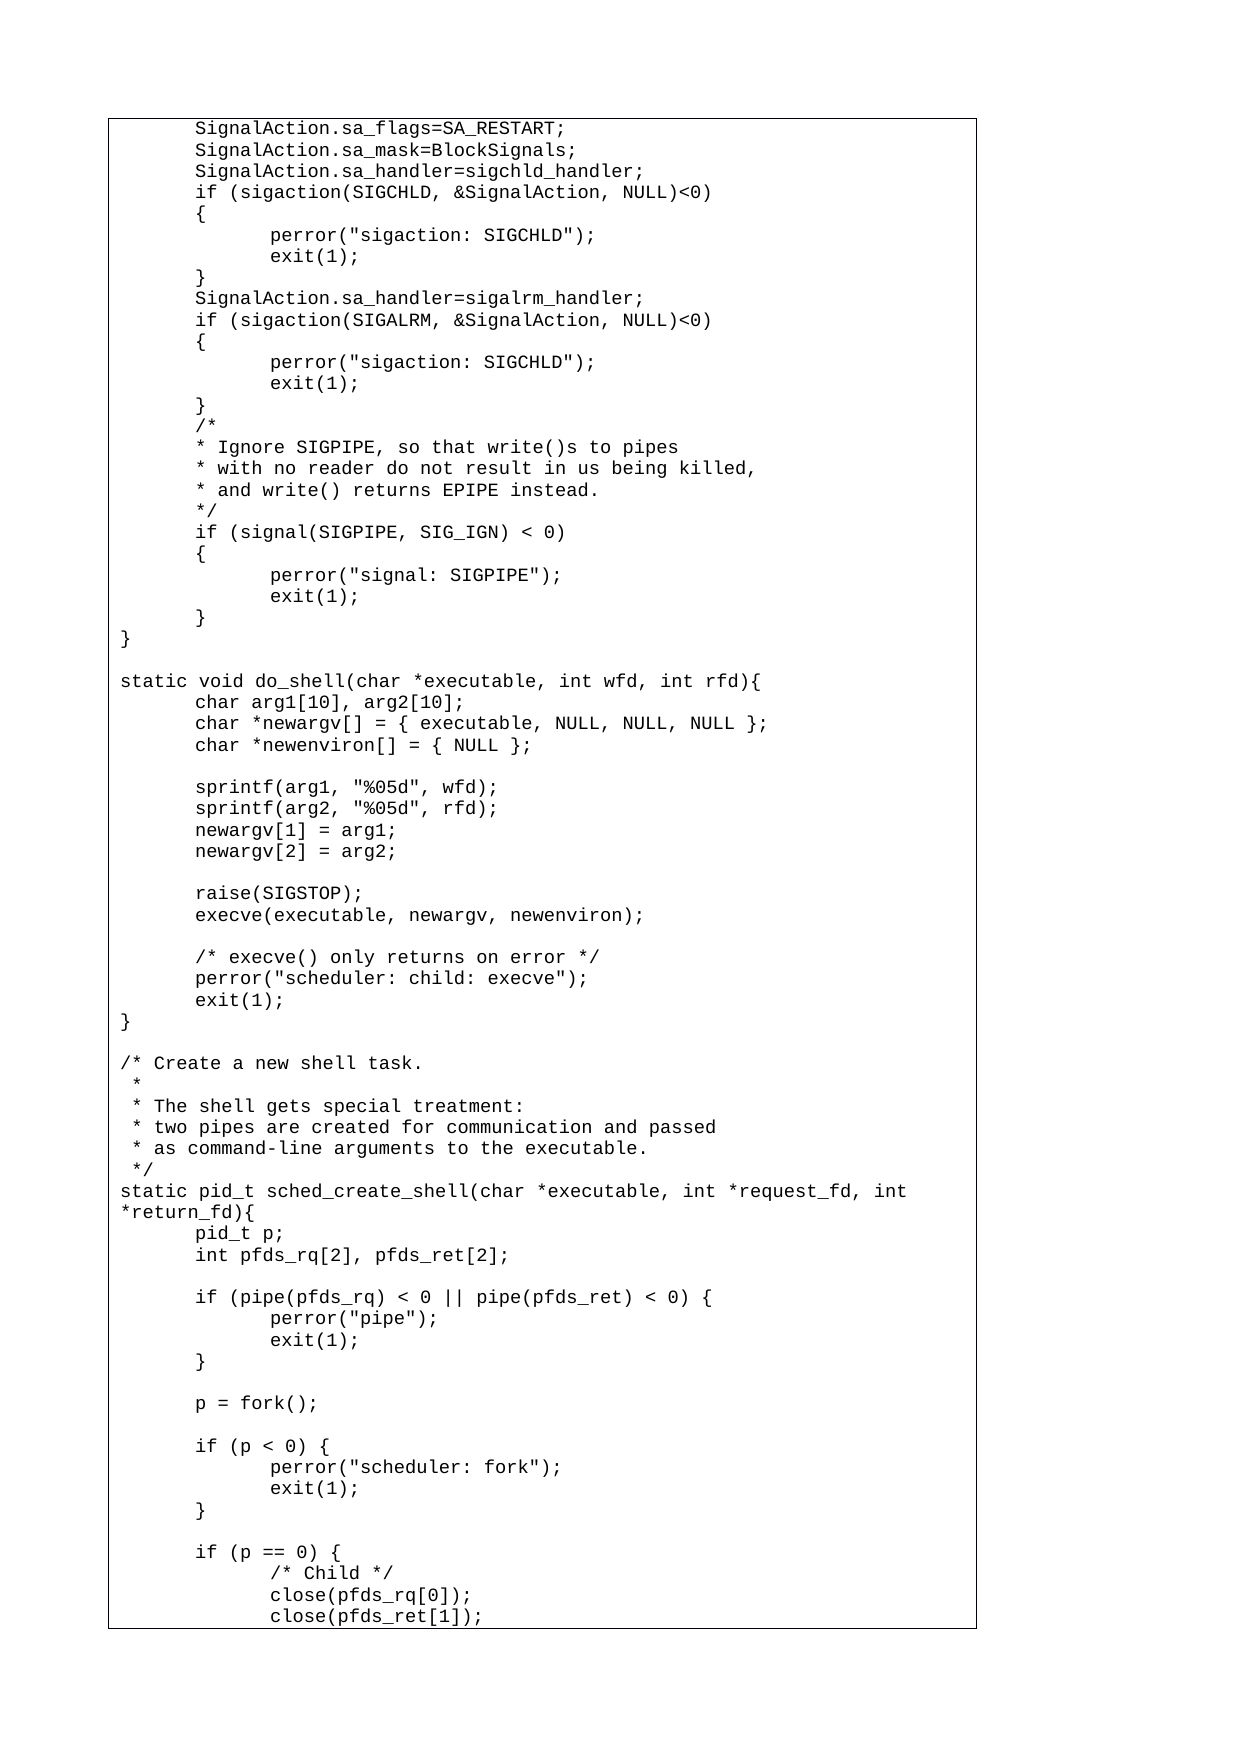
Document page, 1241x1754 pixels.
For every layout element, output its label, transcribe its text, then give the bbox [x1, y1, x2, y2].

table_header SignalAction.sa_flags=SA_RESTART; SignalAction.sa_mask=BlockSignals; SignalAction.sa_handler=sigchld_handler; if (sigaction(SIGCHLD, &SignalAction, NULL)<0) { perror("sigaction: SIGCHLD"); exit(1); } SignalAction.sa_handler=sigalrm_handler; if (sigaction(SIGALRM, &SignalAction, NULL)<0) { perror("sigaction: SIGCHLD"); exit(1); } /* * Ignore SIGPIPE, so that write()s to pipes * with no reader do not result in us being killed, * and write() returns EPIPE instead. */ if (signal(SIGPIPE, SIG_IGN) < 0) { perror("signal: SIGPIPE"); exit(1); } } static void do_shell(char *executable, int wfd, int rfd){ char arg1[10], arg2[10]; char *newargv[] = { executable, NULL, NULL, NULL }; char *newenviron[] = { NULL }; sprintf(arg1, "%05d", wfd); sprintf(arg2, "%05d", rfd); newargv[1] = arg1; newargv[2] = arg2; raise(SIGSTOP); execve(executable, newargv, newenviron); /* execve() only returns on error */ perror("scheduler: child: execve"); exit(1); } /* Create a new shell task. * * The shell gets special treatment: * two pipes are created for communication and passed * as command-line arguments to the executable. */ static pid_t sched_create_shell(char *executable, int *request_fd, int *return_fd){ pid_t p; int pfds_rq[2], pfds_ret[2]; if (pipe(pfds_rq) < 0 || pipe(pfds_ret) < 0) { perror("pipe"); exit(1); } p = fork(); if (p < 0) { perror("scheduler: fork"); exit(1); } if (p == 0) { /* Child */ close(pfds_rq[0]); close(pfds_ret[1]); [109, 119, 976, 1628]
